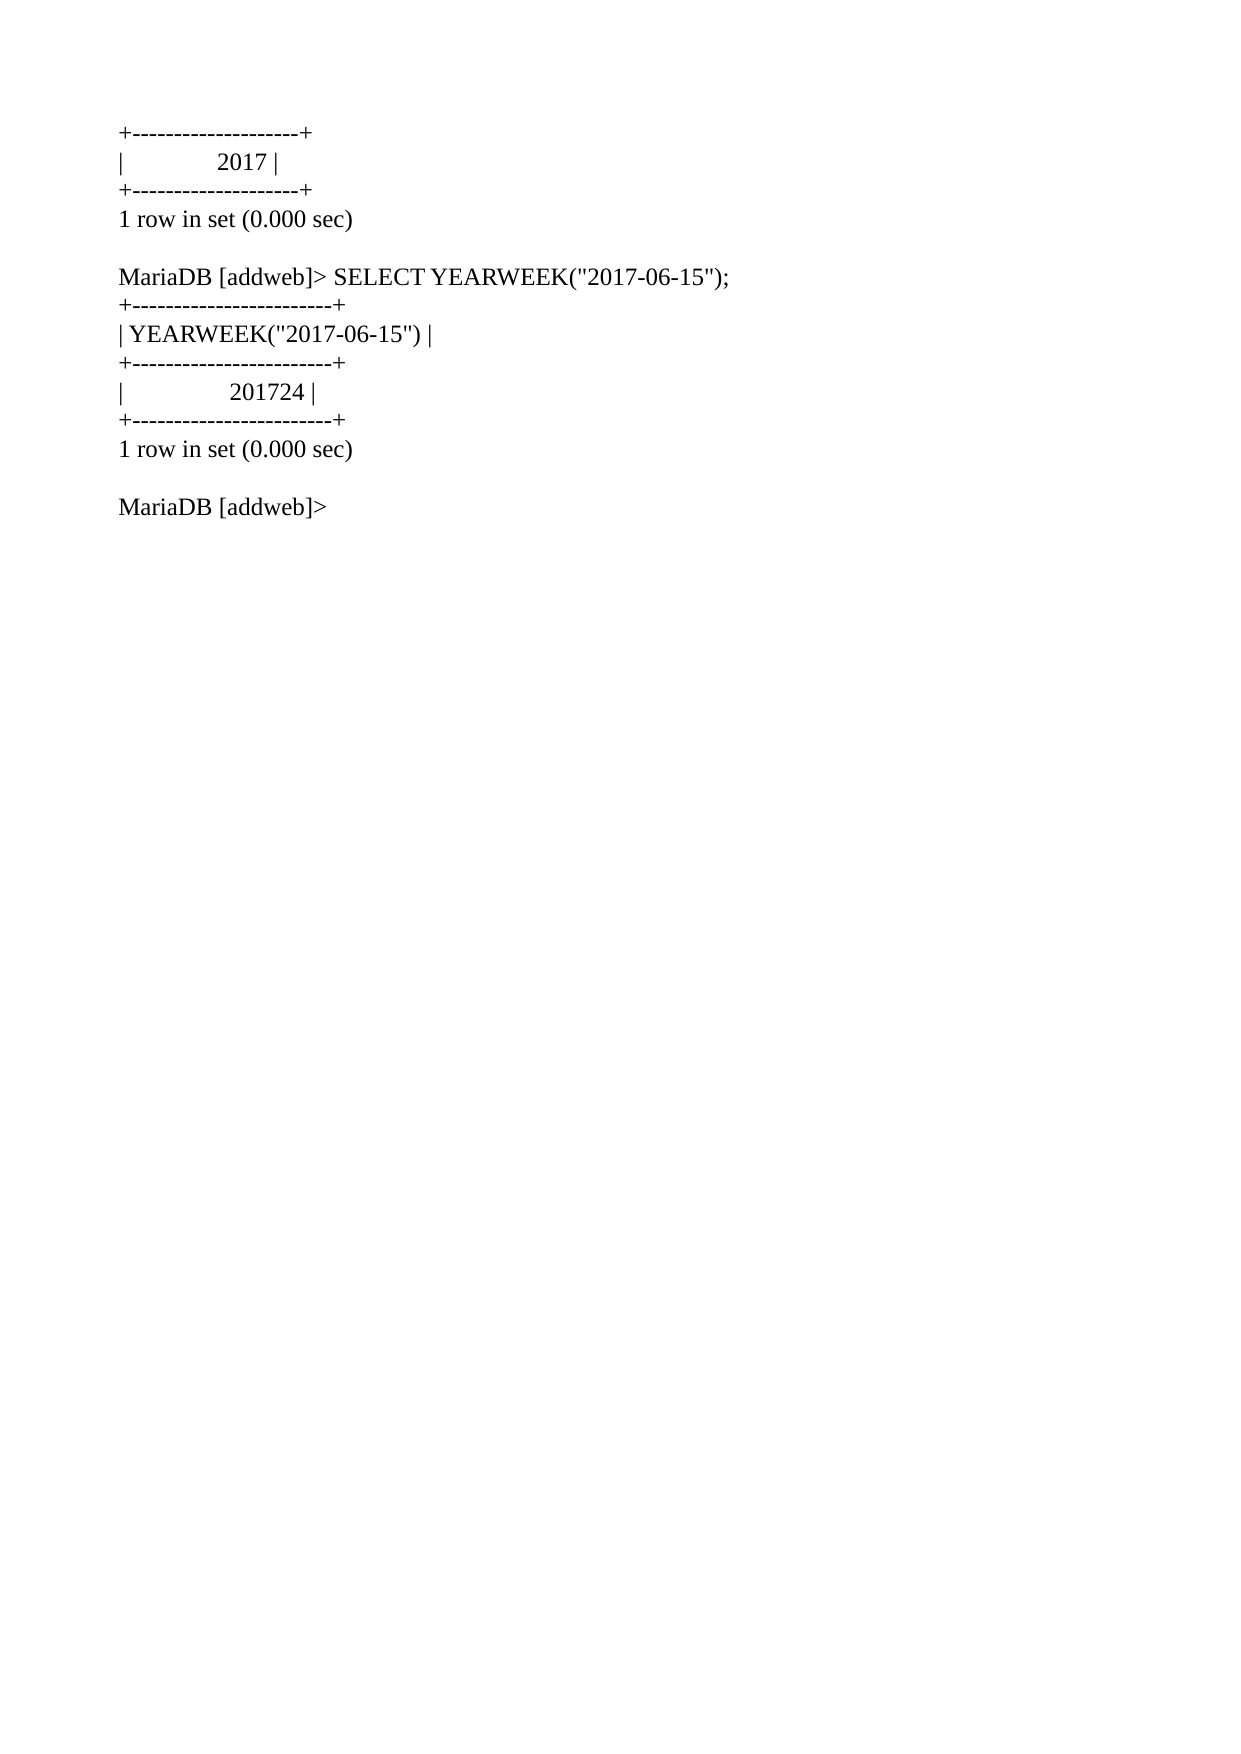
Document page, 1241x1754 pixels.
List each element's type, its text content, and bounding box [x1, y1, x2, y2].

text +------------------------+ [118, 348, 1122, 377]
text +--------------------+ [118, 176, 1122, 204]
text MariaDB [addweb]> SELECT YEARWEEK("2017-06-15"); [118, 262, 1122, 291]
text | YEARWEEK("2017-06-15") | [118, 319, 1122, 348]
text +------------------------+ [118, 291, 1122, 319]
text MariaDB [addweb]> [118, 492, 1122, 521]
text 1 row in set (0.000 sec) [118, 204, 1122, 233]
text +------------------------+ [118, 406, 1122, 434]
text | 201724 | [118, 377, 1122, 406]
text 1 row in set (0.000 sec) [118, 434, 1122, 463]
text +--------------------+ [118, 118, 1122, 147]
text | 2017 | [118, 147, 1122, 176]
